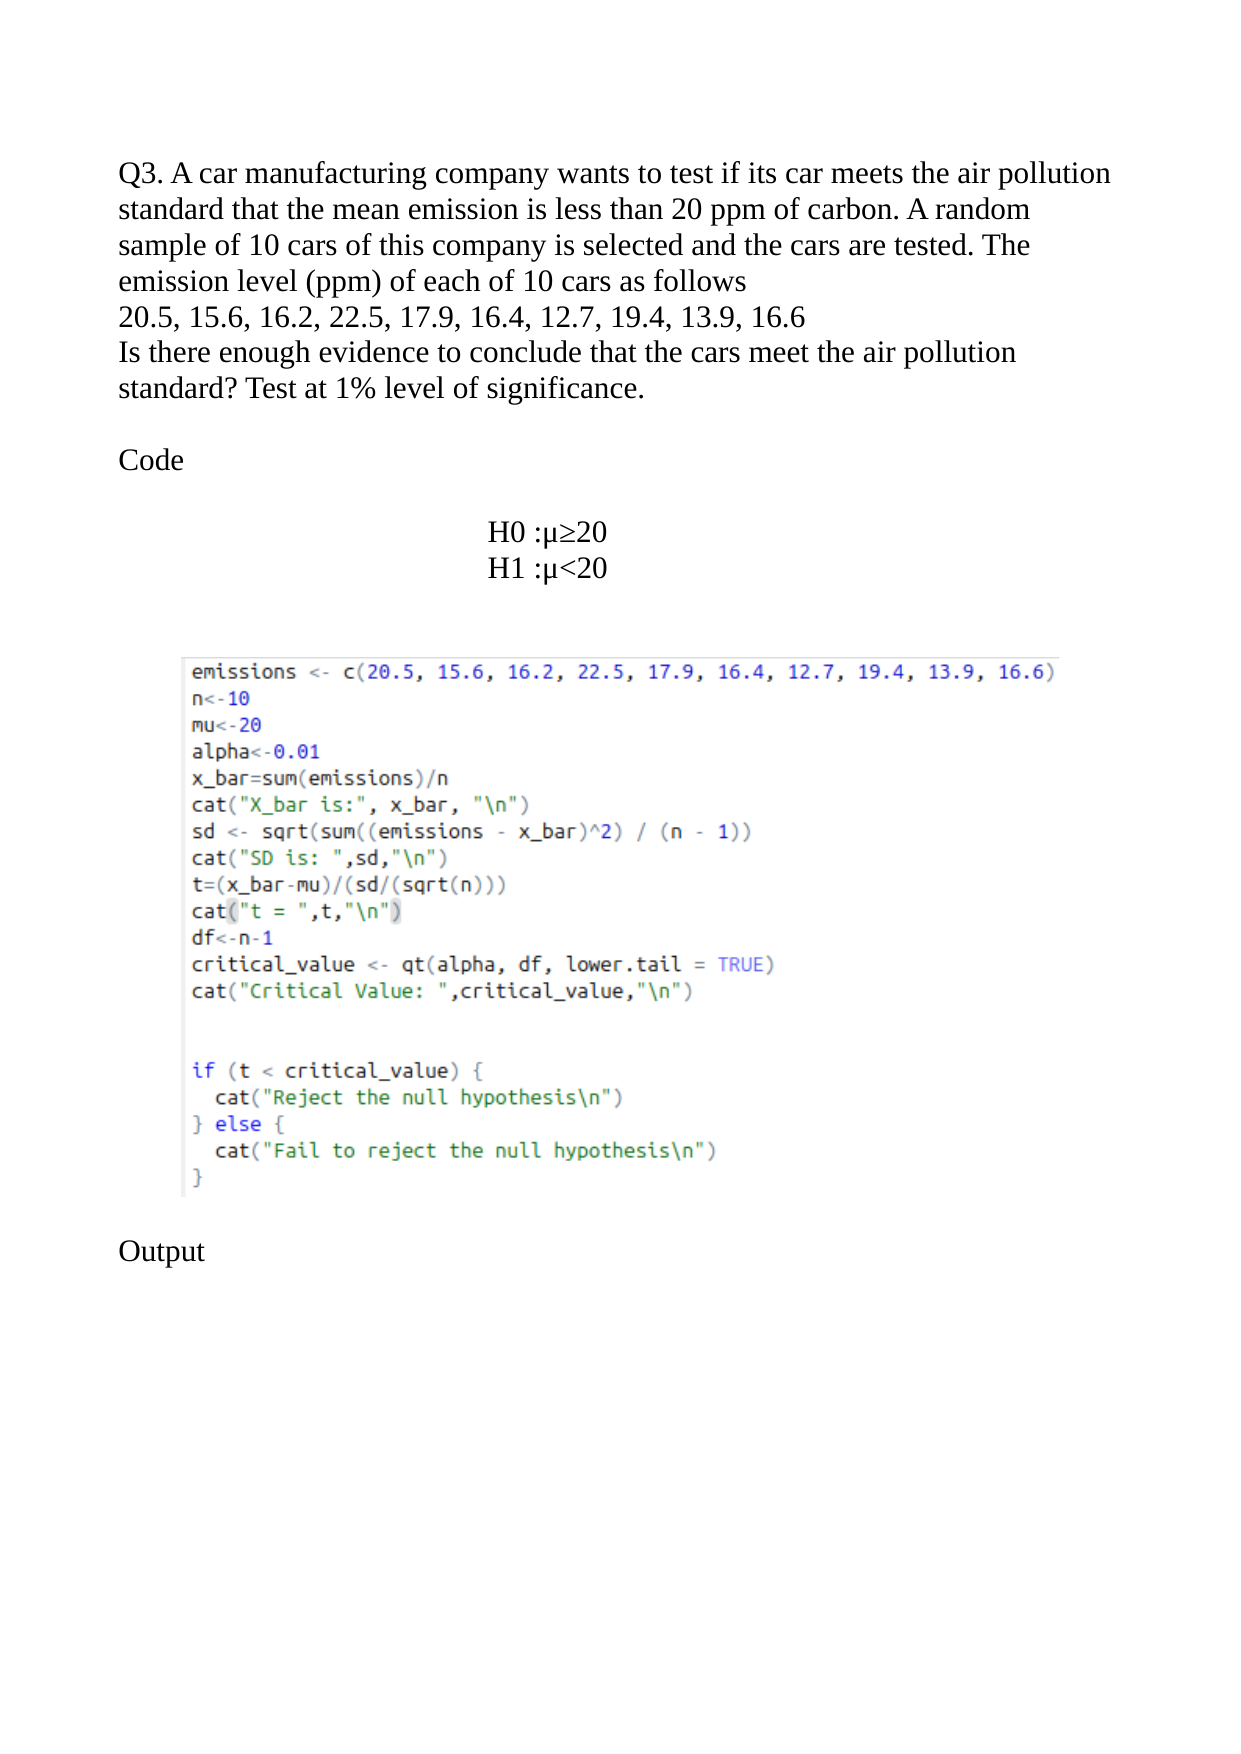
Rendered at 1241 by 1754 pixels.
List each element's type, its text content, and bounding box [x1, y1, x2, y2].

text H0 :μ≥20 [118, 513, 1122, 549]
text standard that the mean emission is less than 20 ppm of carbon. A random [118, 190, 1122, 226]
picture [181, 657, 1060, 1197]
text sample of 10 cars of this company is selected and the cars are tested. The [118, 226, 1122, 262]
text 20.5, 15.6, 16.2, 22.5, 17.9, 16.4, 12.7, 19.4, 13.9, 16.6 [118, 298, 1122, 334]
text Output [118, 1232, 1122, 1268]
text Code [118, 442, 1122, 477]
text H1 :μ<20 [118, 549, 1122, 585]
text Q3. A car manufacturing company wants to test if its car meets the air pollution [118, 154, 1122, 190]
text standard? Test at 1% level of significance. [118, 370, 1122, 406]
text emission level (ppm) of each of 10 cars as follows [118, 262, 1122, 298]
text Is there enough evidence to conclude that the cars meet the air pollution [118, 334, 1122, 370]
